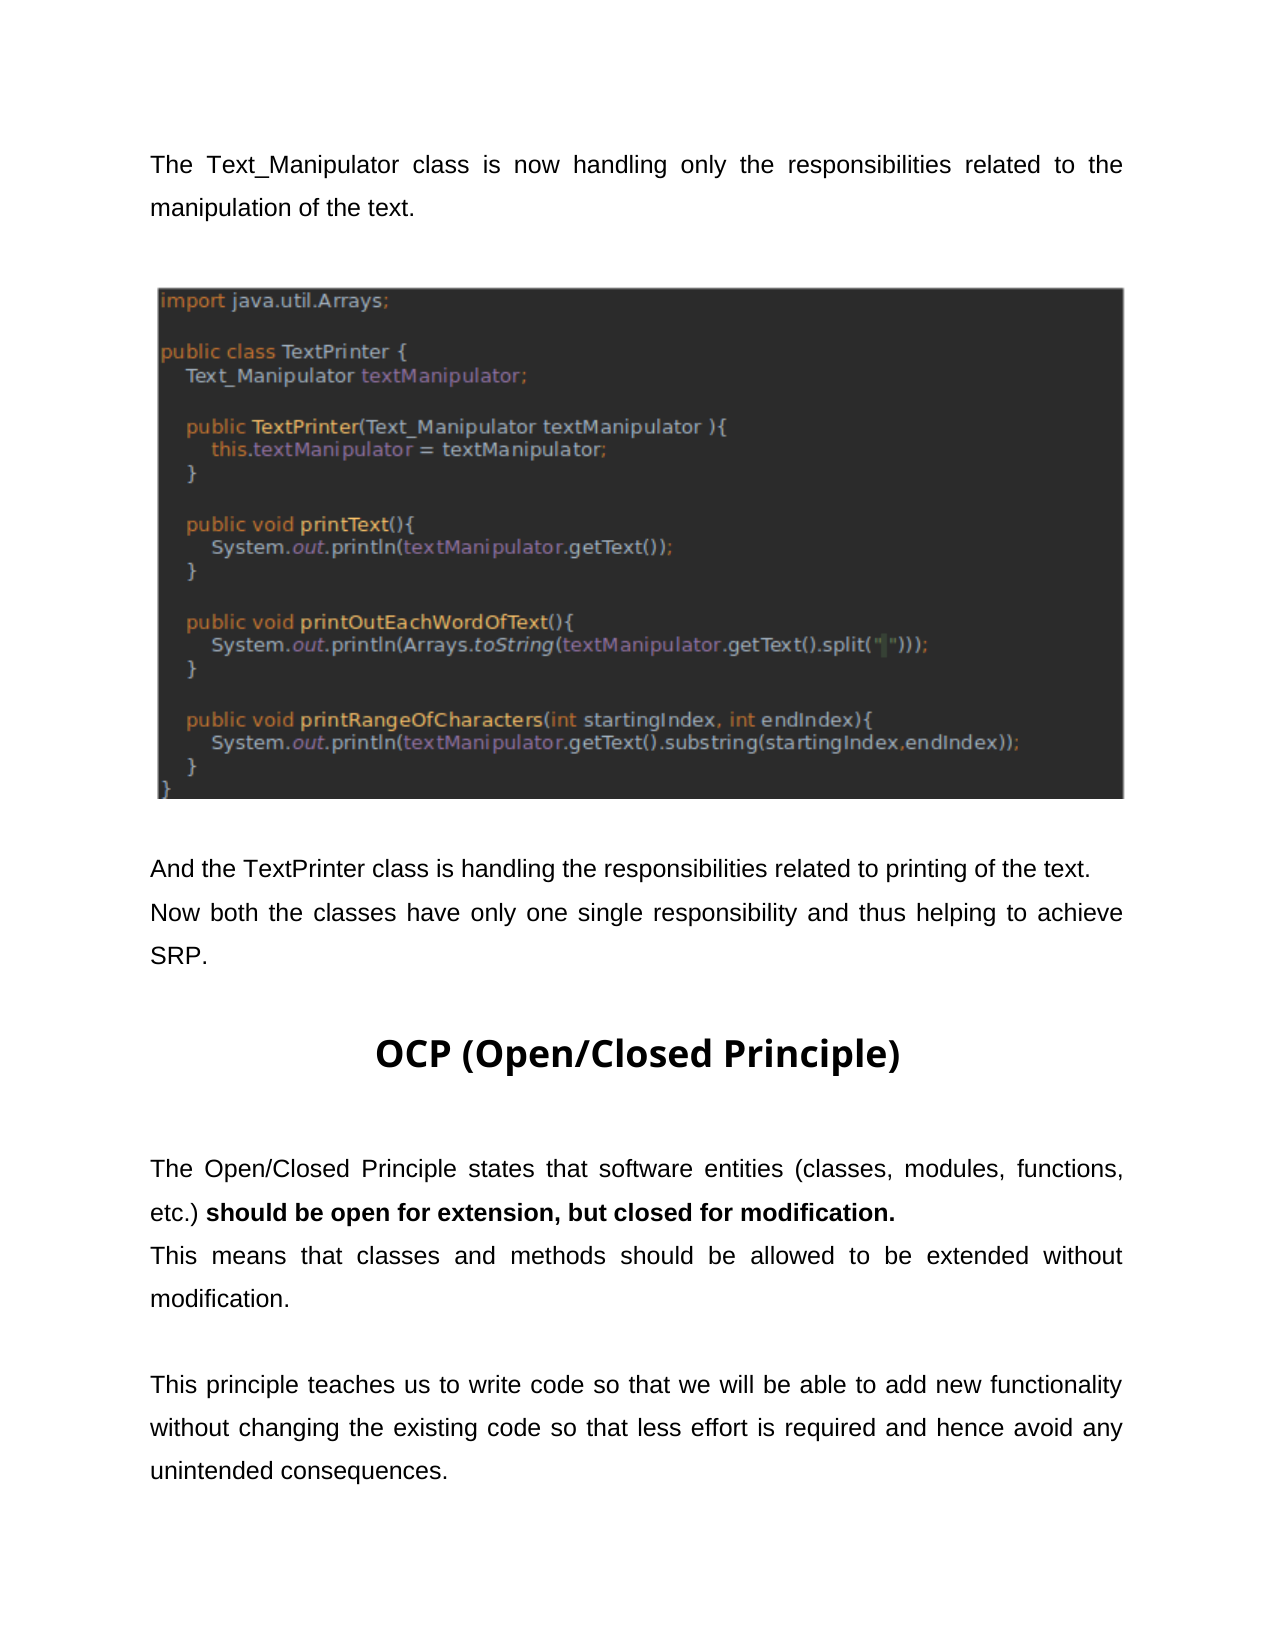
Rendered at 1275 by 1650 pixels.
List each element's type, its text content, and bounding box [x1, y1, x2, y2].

text OCP (Open/Closed Principle) [150, 1027, 1125, 1078]
text Now both the classes have only one single responsibility and thus helping to achieve SRP. [150, 897, 1125, 969]
picture [150, 279, 1125, 799]
text And the TextPrinter class is handling the responsibilities related to printing of the text. [150, 854, 1125, 883]
text The Open/Closed Principle states that software entities (classes, modules, functions, etc.) should be open for extension, but closed for modification. [150, 1154, 1125, 1226]
text This means that classes and methods should be allowed to be extended without modification. [150, 1241, 1125, 1313]
text This principle teaches us to write code so that we will be able to add new functionality without changing the existing code so that less effort is required and hence avoid any unintended consequences. [150, 1370, 1125, 1485]
text The Text_Manipulator class is now handling only the responsibilities related to the manipulation of the text. [150, 150, 1125, 222]
